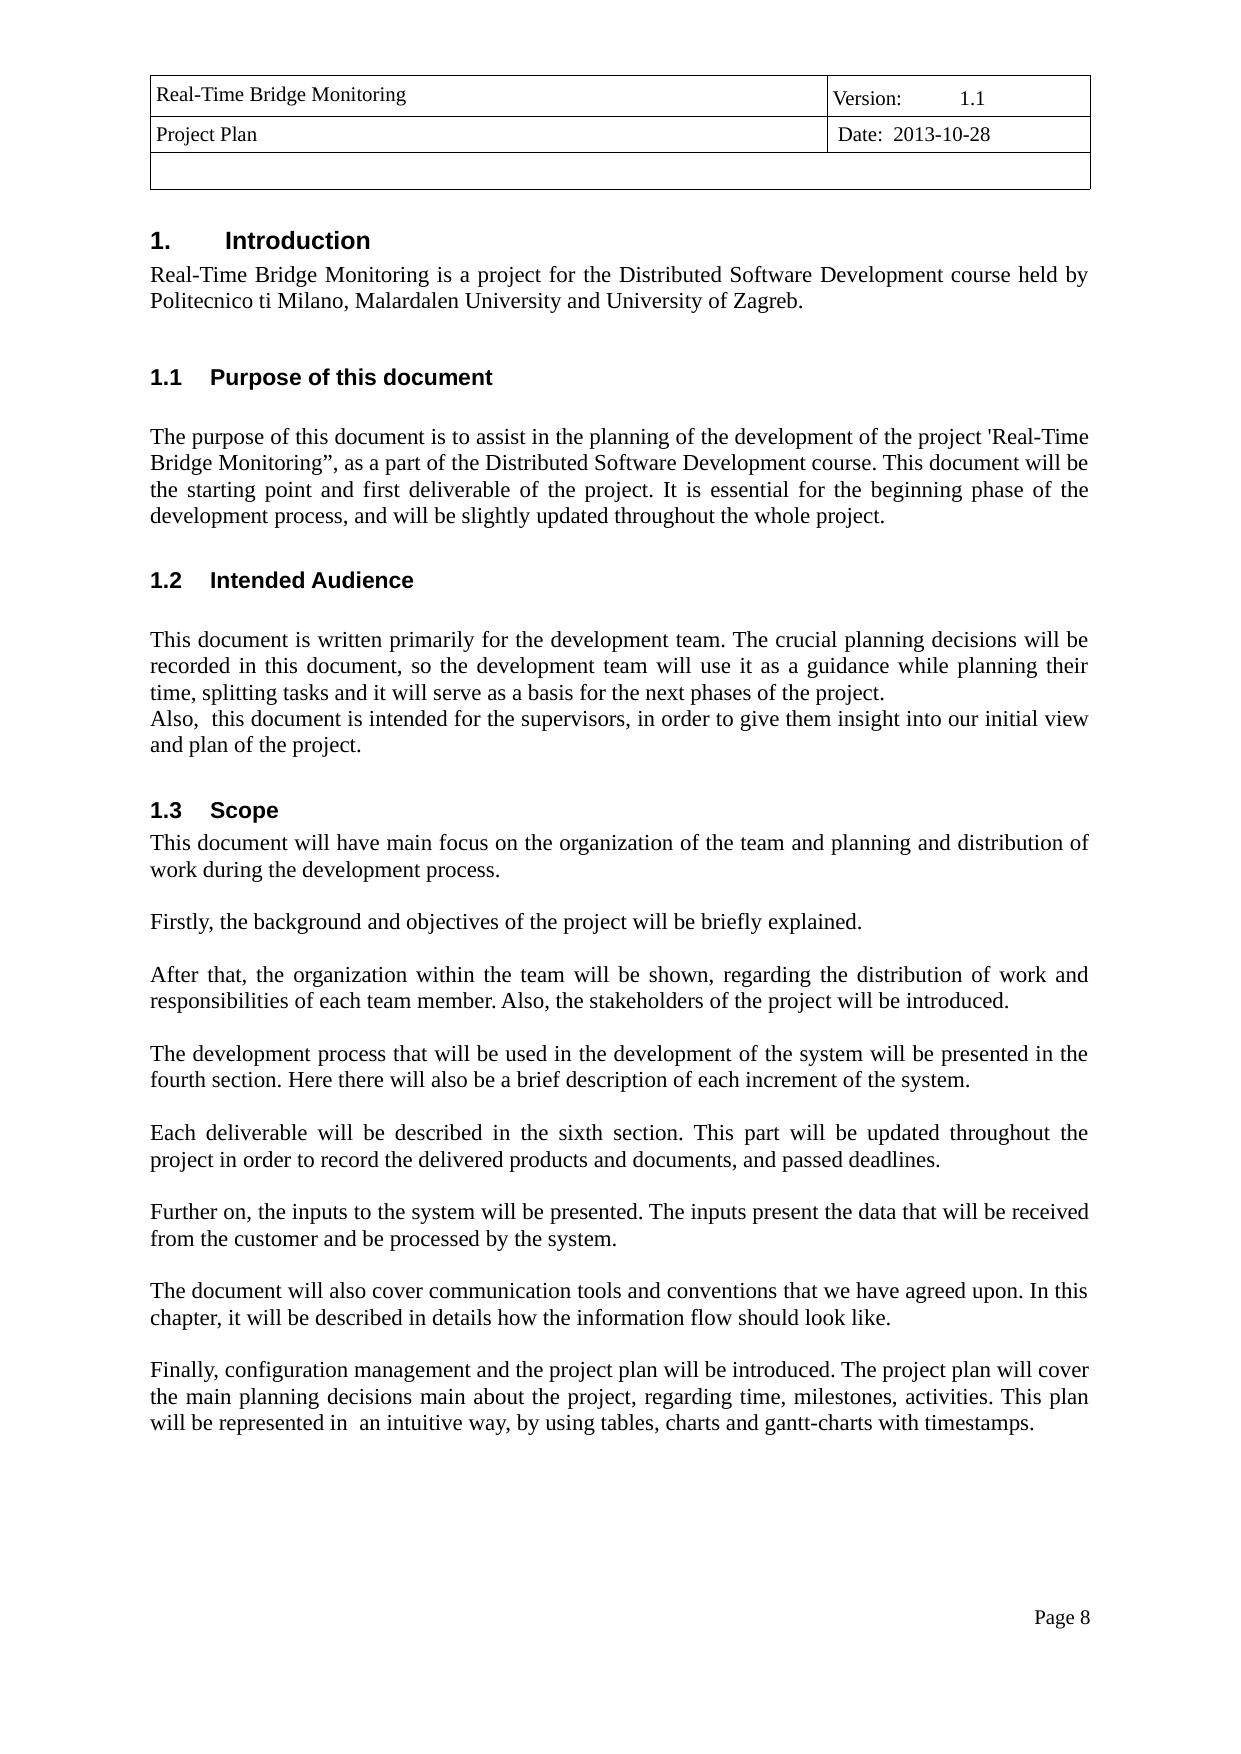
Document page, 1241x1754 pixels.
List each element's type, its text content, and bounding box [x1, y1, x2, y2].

subtitle Scope [150, 797, 1090, 823]
text Each deliverable will be described in the sixth section. This part will be updated throughout the project in order to record the delivered products and documents, and passed deadlines. [150, 1119, 1090, 1172]
text Firstly, the background and objectives of the project will be briefly explained. [150, 908, 1090, 935]
text Also, this document is intended for the supervisors, in order to give them insight into our initial view and plan of the project. [150, 705, 1090, 758]
text This document is written primarily for the development team. The crucial planning decisions will be recorded in this document, so the development team will use it as a guidance while planning their time, splitting tasks and it will serve as a basis for the next phases of the project. [150, 626, 1090, 705]
subtitle Intended Audience [150, 567, 1090, 593]
text Real-Time Bridge Monitoring is a project for the Distributed Software Development course held by Politecnico ti Milano, Malardalen University and University of Zagreb. [150, 261, 1090, 314]
text Finally, configuration management and the project plan will be introduced. The project plan will cover the main planning decisions main about the project, regarding time, milestones, activities. This plan will be represented in an intuitive way, by using tables, charts and gantt-charts with timestamps. [150, 1356, 1090, 1436]
text After that, the organization within the team will be shown, regarding the distribution of work and responsibilities of each team member. Also, the stakeholders of the project will be introduced. [150, 961, 1090, 1014]
text The development process that will be used in the development of the system will be presented in the fourth section. Here there will also be a brief description of each increment of the system. [150, 1040, 1090, 1093]
text This document will have main focus on the organization of the team and planning and distribution of work during the development process. [150, 829, 1090, 882]
text The document will also cover communication tools and conventions that we have agreed upon. In this chapter, it will be described in details how the information flow should look like. [150, 1277, 1090, 1330]
text The purpose of this document is to assist in the planning of the development of the project 'Real-Time Bridge Monitoring”, as a part of the Distributed Software Development course. This document will be the starting point and first deliverable of the project. It is essential for the beginning phase of the development process, and will be slightly updated throughout the whole project. [150, 423, 1090, 528]
subtitle Purpose of this document [150, 364, 1090, 390]
subtitle Introduction [150, 226, 1090, 255]
text Further on, the inputs to the system will be presented. The inputs present the data that will be received from the customer and be processed by the system. [150, 1198, 1090, 1251]
